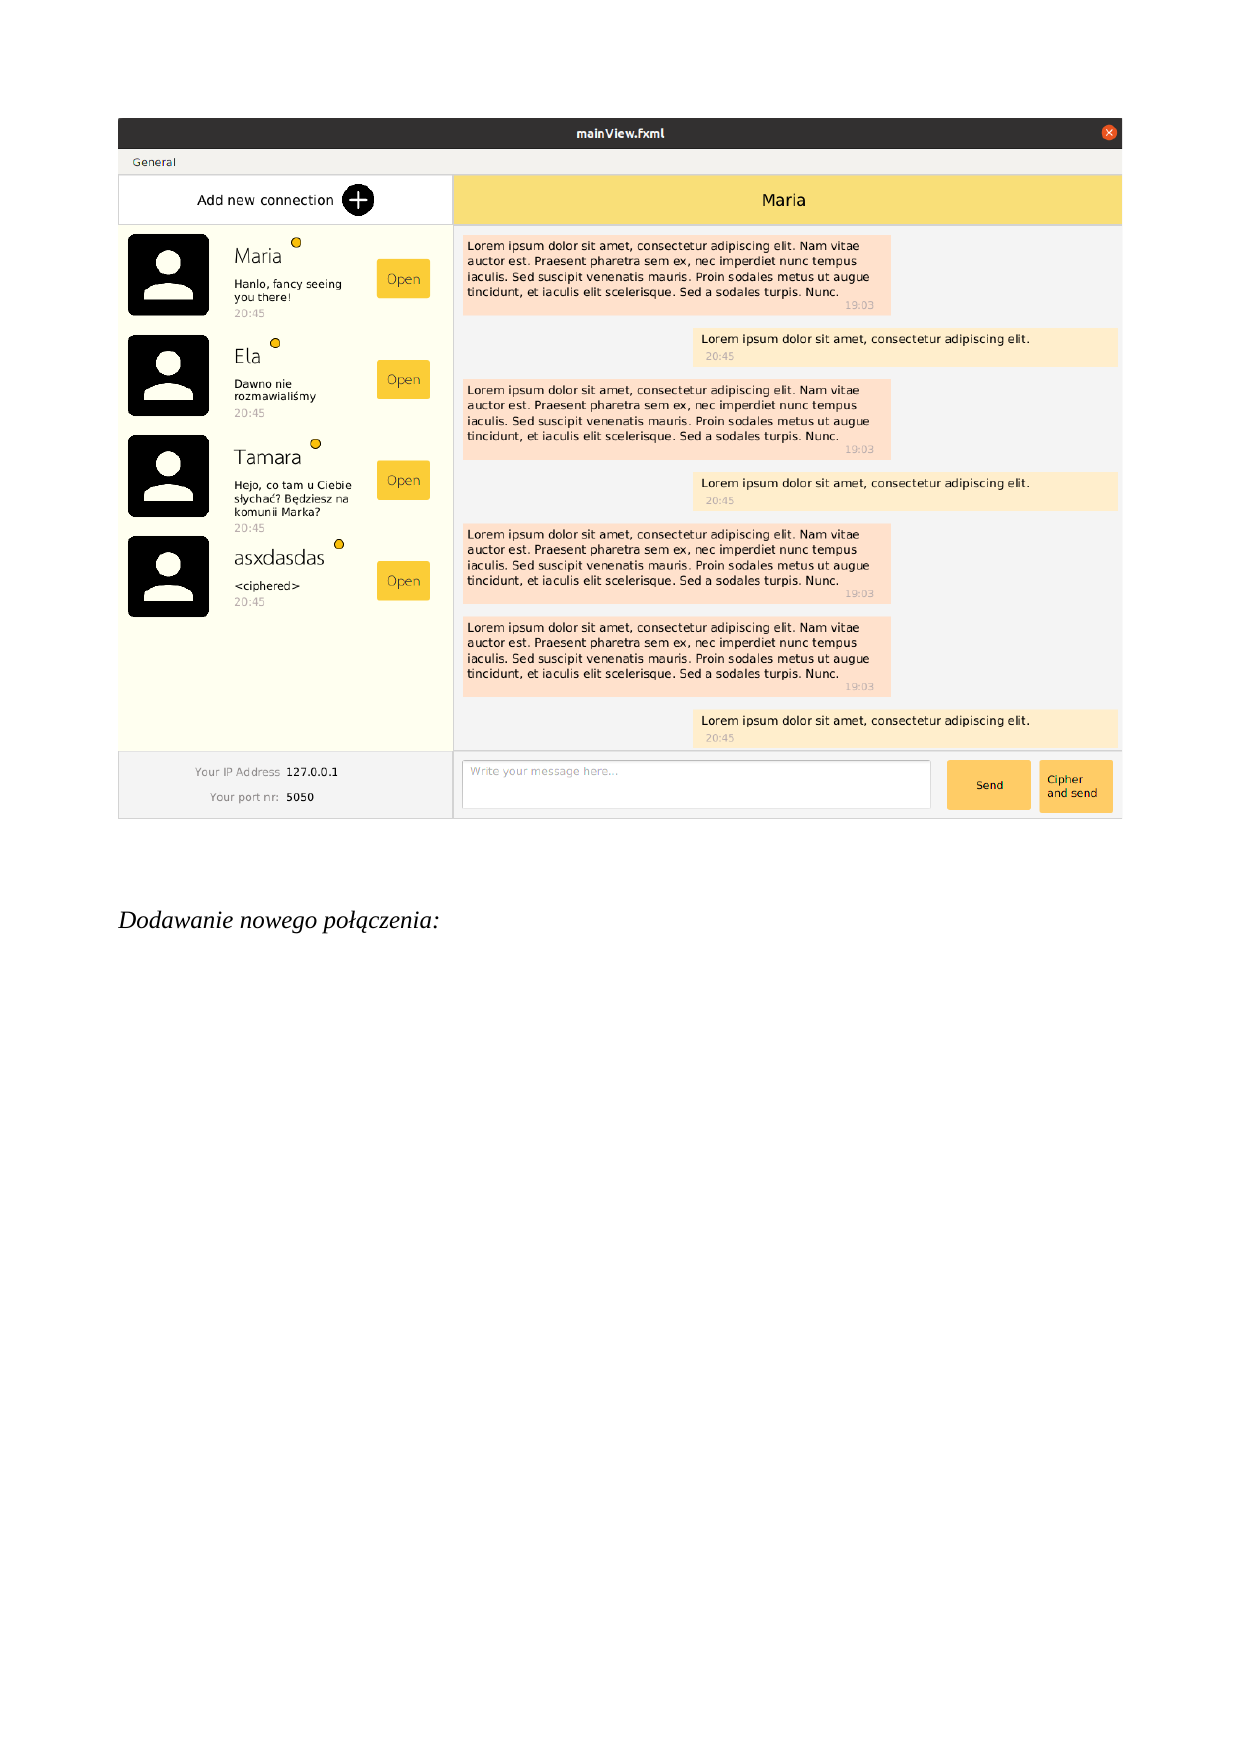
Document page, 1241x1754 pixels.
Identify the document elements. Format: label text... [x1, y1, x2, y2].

picture [118, 118, 1123, 819]
text Dodawanie nowego połączenia: [118, 819, 1122, 934]
